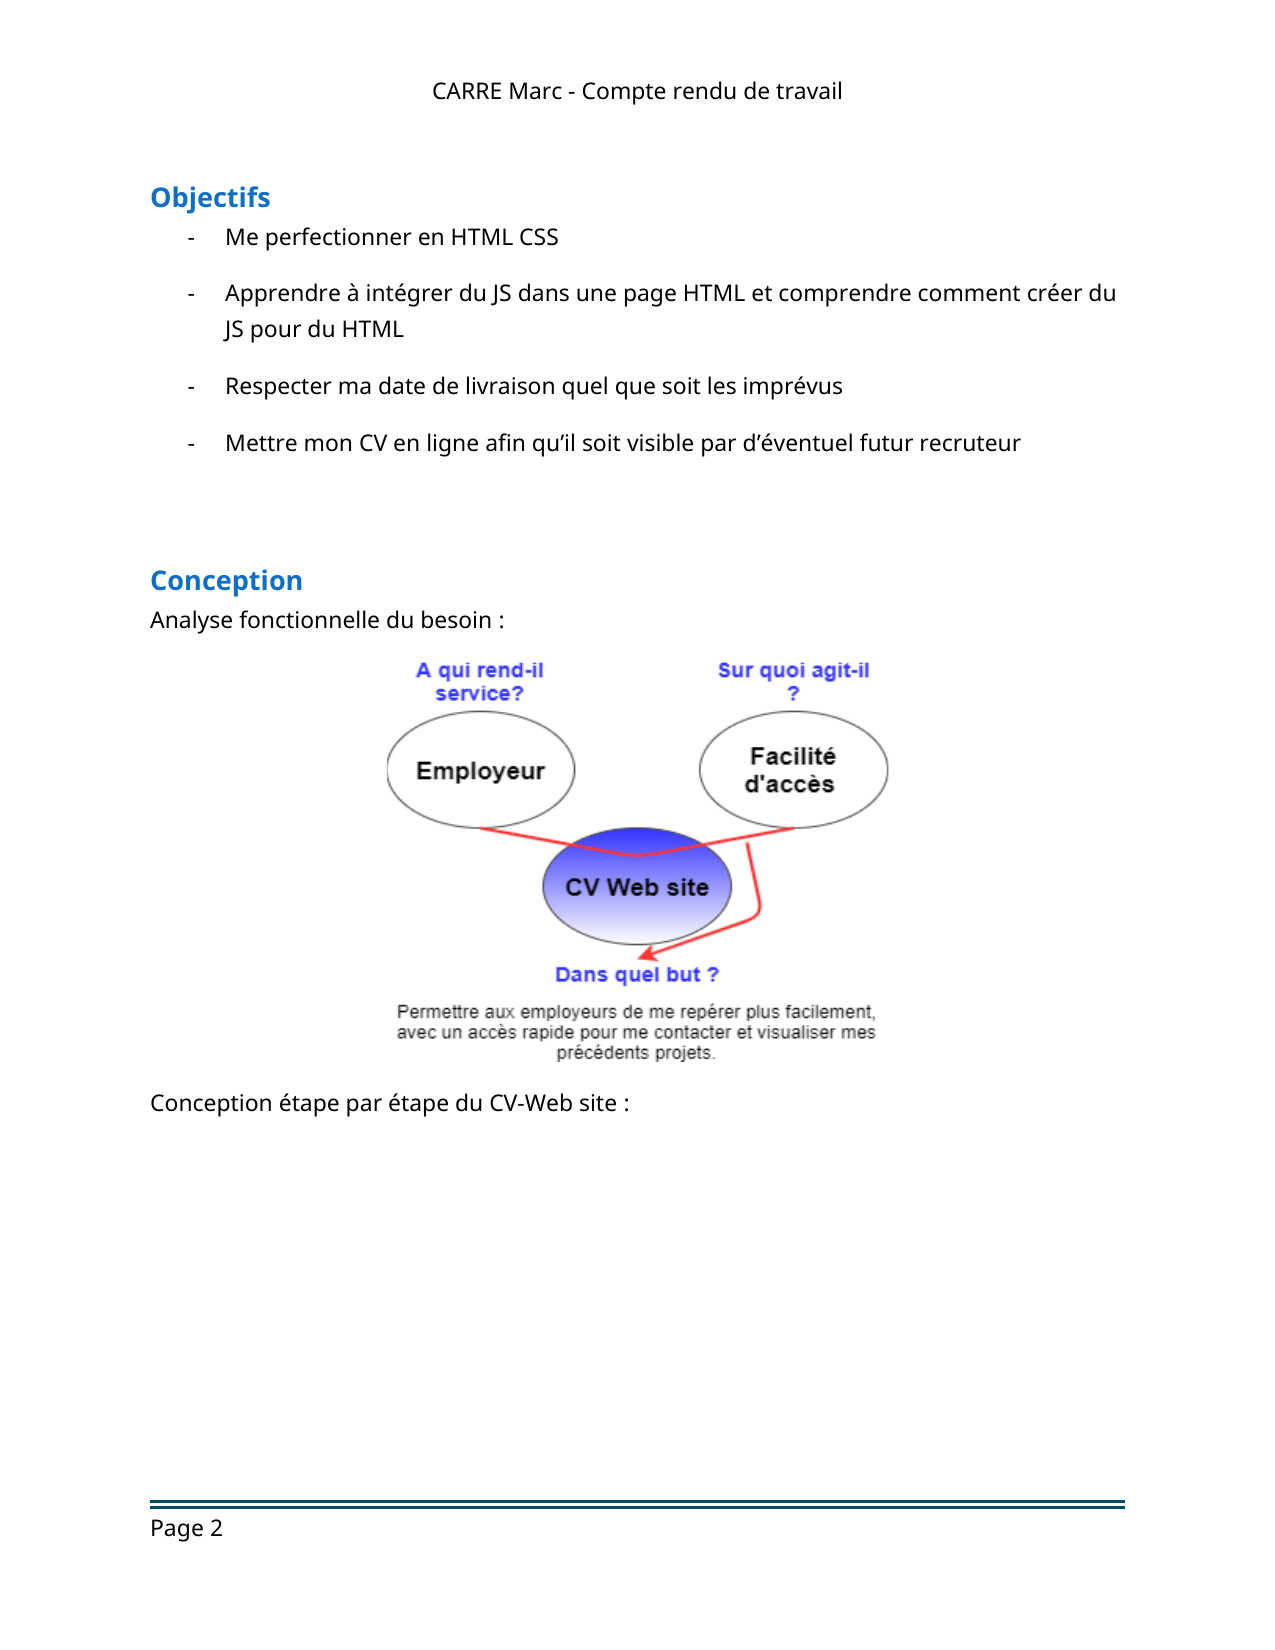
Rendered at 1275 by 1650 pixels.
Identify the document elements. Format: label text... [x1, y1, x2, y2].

text Conception étape par étape du CV-Web site : [150, 1087, 1125, 1118]
subtitle Conception [150, 561, 1125, 598]
list Apprendre à intégrer du JS dans une page HTML et comprendre comment créer du JS pour du HTML [187, 277, 1125, 344]
list Me perfectionner en HTML CSS [187, 221, 1125, 252]
text Analyse fonctionnelle du besoin : [150, 603, 1125, 635]
subtitle Objectifs [150, 178, 1125, 215]
list Respecter ma date de livraison quel que soit les imprévus [187, 370, 1125, 401]
list Mettre mon CV en ligne afin qu’il soit visible par d’éventuel futur recruteur [187, 427, 1125, 458]
